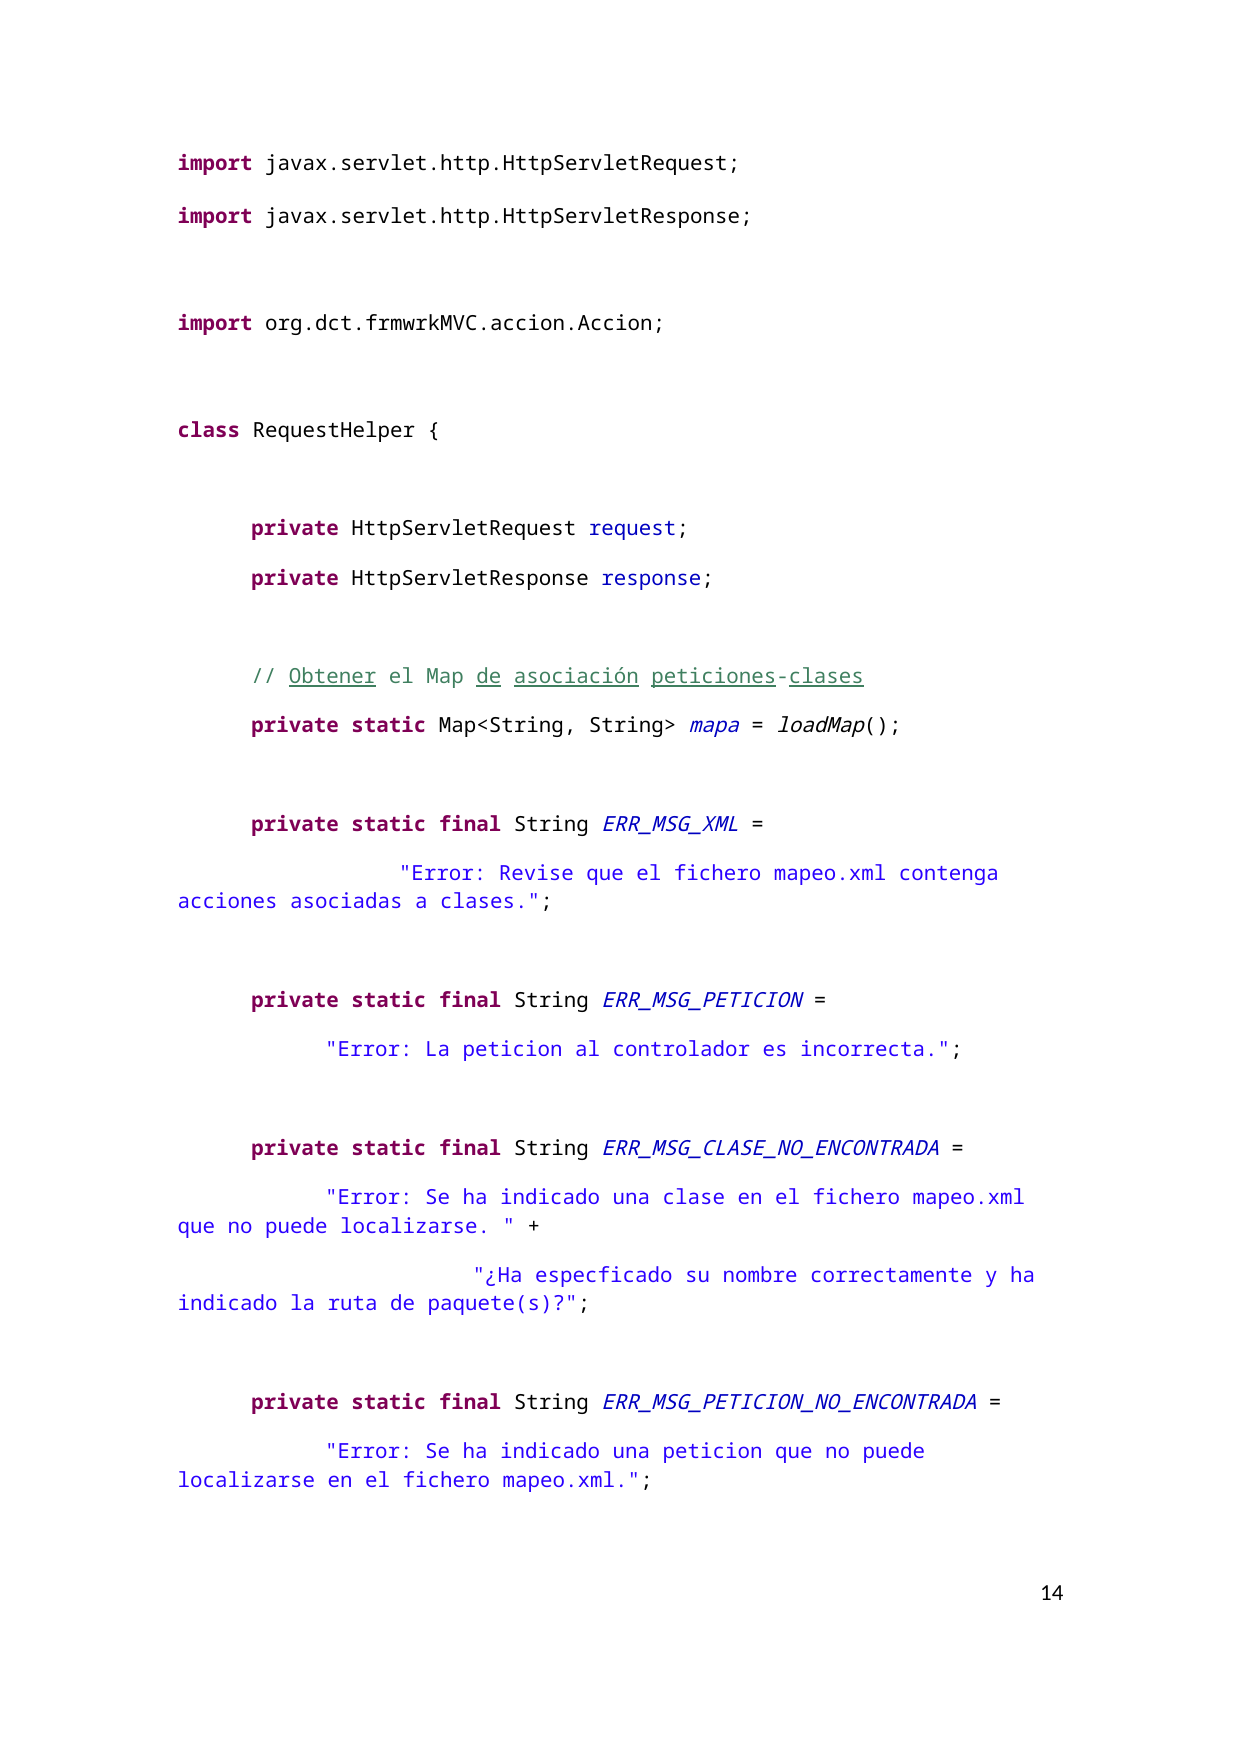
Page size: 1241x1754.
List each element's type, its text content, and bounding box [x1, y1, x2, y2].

text private static Map<String, String> mapa = loadMap(); [177, 710, 1063, 739]
text // Obtener el Map de asociación peticiones-clases [177, 661, 1063, 689]
text private static final String ERR_MSG_PETICION = [177, 985, 1063, 1014]
text private static final String ERR_MSG_XML = [177, 809, 1063, 837]
text class RequestHelper { [177, 415, 1063, 443]
text "Error: Se ha indicado una clase en el fichero mapeo.xml que no puede localizarse. " + [177, 1182, 1063, 1239]
text "Error: La peticion al controlador es incorrecta."; [177, 1034, 1063, 1063]
text private static final String ERR_MSG_PETICION_NO_ENCONTRADA = [177, 1387, 1063, 1415]
text private HttpServletResponse response; [177, 563, 1063, 591]
text private HttpServletRequest request; [177, 513, 1063, 542]
text import org.dct.frmwrkMVC.accion.Accion; [177, 308, 1063, 336]
text import javax.servlet.http.HttpServletRequest; [177, 148, 1063, 176]
text "Error: Se ha indicado una peticion que no puede localizarse en el fichero mapeo.xml."; [177, 1436, 1063, 1493]
text import javax.servlet.http.HttpServletResponse; [177, 201, 1063, 229]
text "Error: Revise que el fichero mapeo.xml contenga acciones asociadas a clases."; [177, 858, 1063, 915]
text "¿Ha especficado su nombre correctamente y ha indicado la ruta de paquete(s)?"; [177, 1260, 1063, 1317]
text private static final String ERR_MSG_CLASE_NO_ENCONTRADA = [177, 1133, 1063, 1161]
